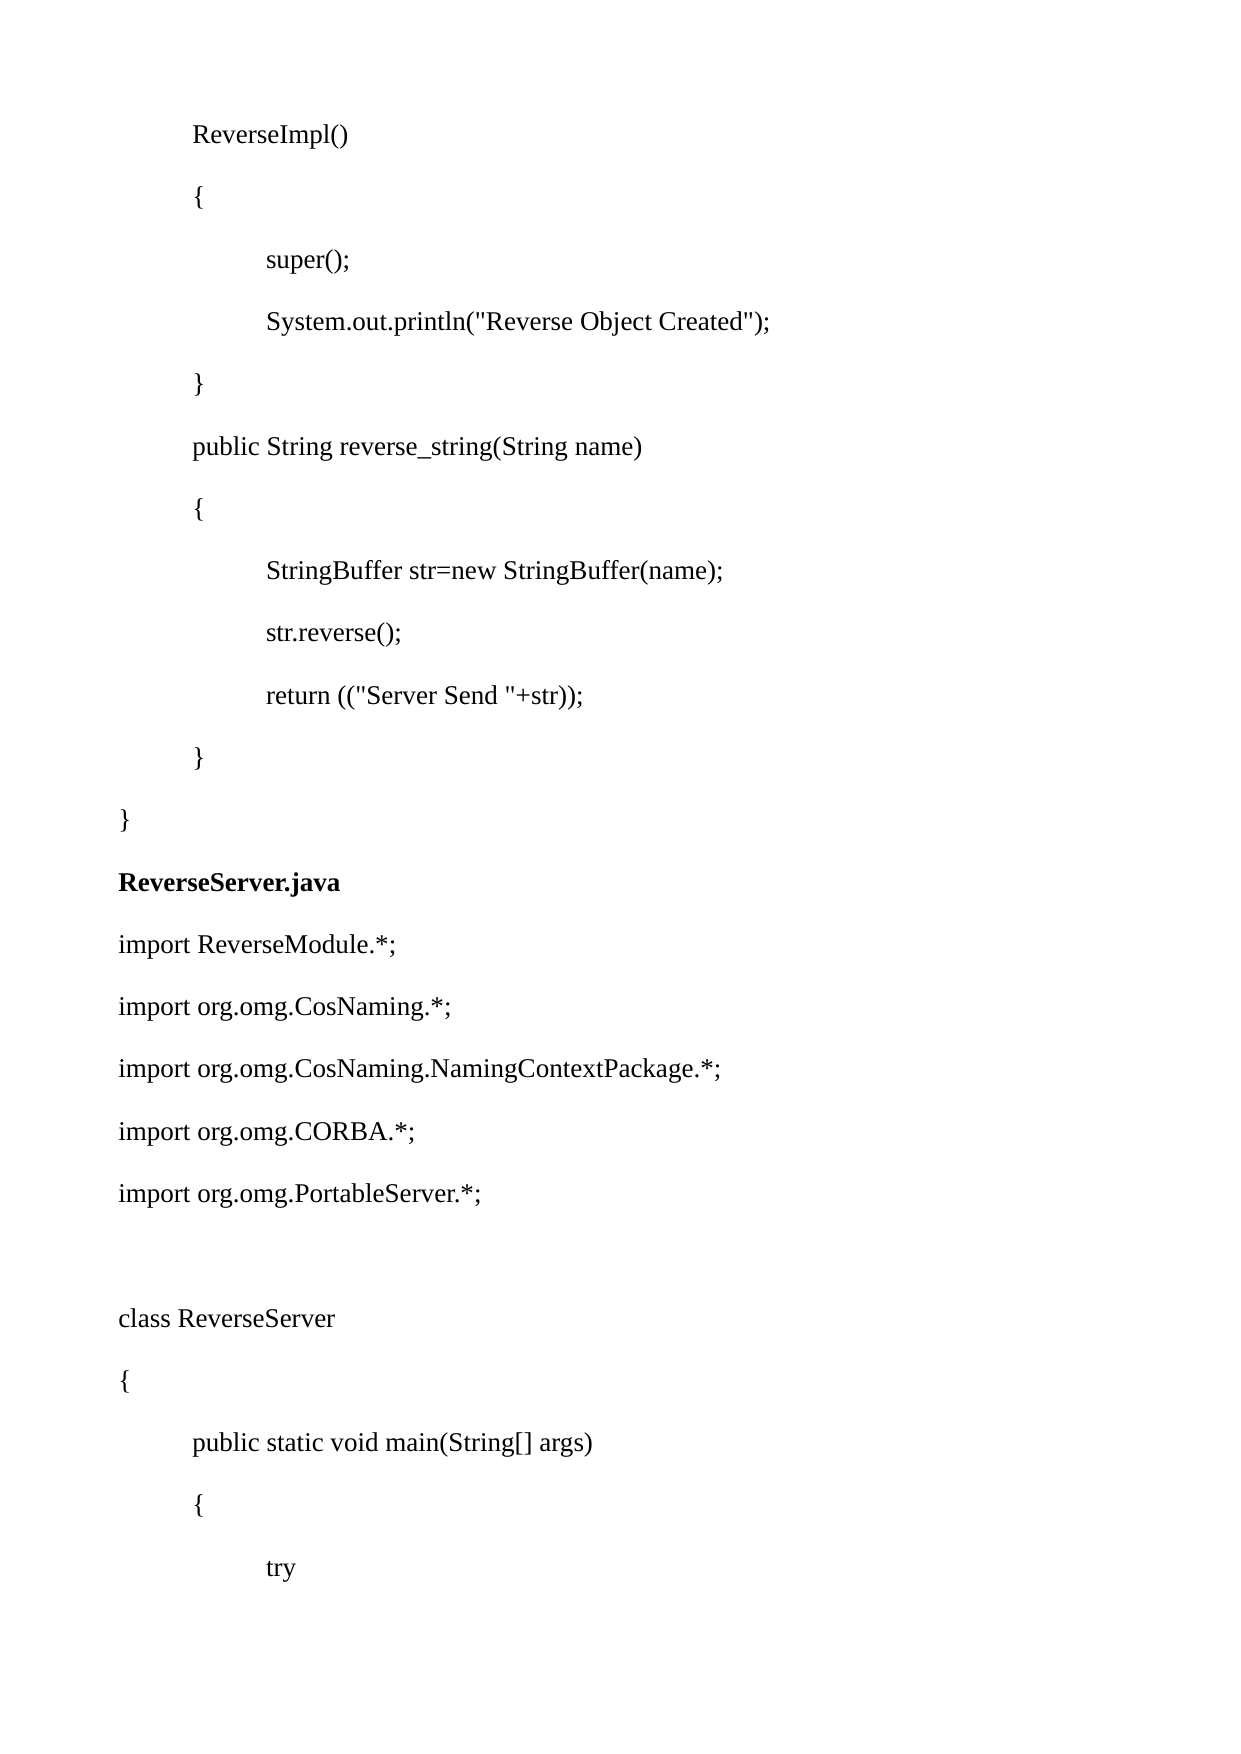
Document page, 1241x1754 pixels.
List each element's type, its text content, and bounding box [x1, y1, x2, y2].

text { [118, 1488, 1122, 1520]
text StringBuffer str=new StringBuffer(name); [118, 554, 1122, 585]
text } [118, 803, 1122, 834]
text System.out.println("Reverse Object Created"); [118, 305, 1122, 336]
text { [118, 180, 1122, 212]
text { [118, 1364, 1122, 1395]
text { [118, 492, 1122, 523]
text class ReverseServer [118, 1302, 1122, 1333]
text super(); [118, 243, 1122, 274]
text } [118, 741, 1122, 772]
text str.reverse(); [118, 616, 1122, 648]
text import org.omg.CosNaming.*; [118, 990, 1122, 1021]
text ReverseServer.java [118, 866, 1122, 897]
text public static void main(String[] args) [118, 1426, 1122, 1457]
text import ReverseModule.*; [118, 928, 1122, 959]
text public String reverse_string(String name) [118, 429, 1122, 461]
text import org.omg.CORBA.*; [118, 1115, 1122, 1146]
text } [118, 367, 1122, 398]
text return (("Server Send "+str)); [118, 679, 1122, 710]
text try [118, 1551, 1122, 1582]
text ReverseImpl() [118, 118, 1122, 149]
text import org.omg.CosNaming.NamingContextPackage.*; [118, 1052, 1122, 1084]
text import org.omg.PortableServer.*; [118, 1177, 1122, 1208]
